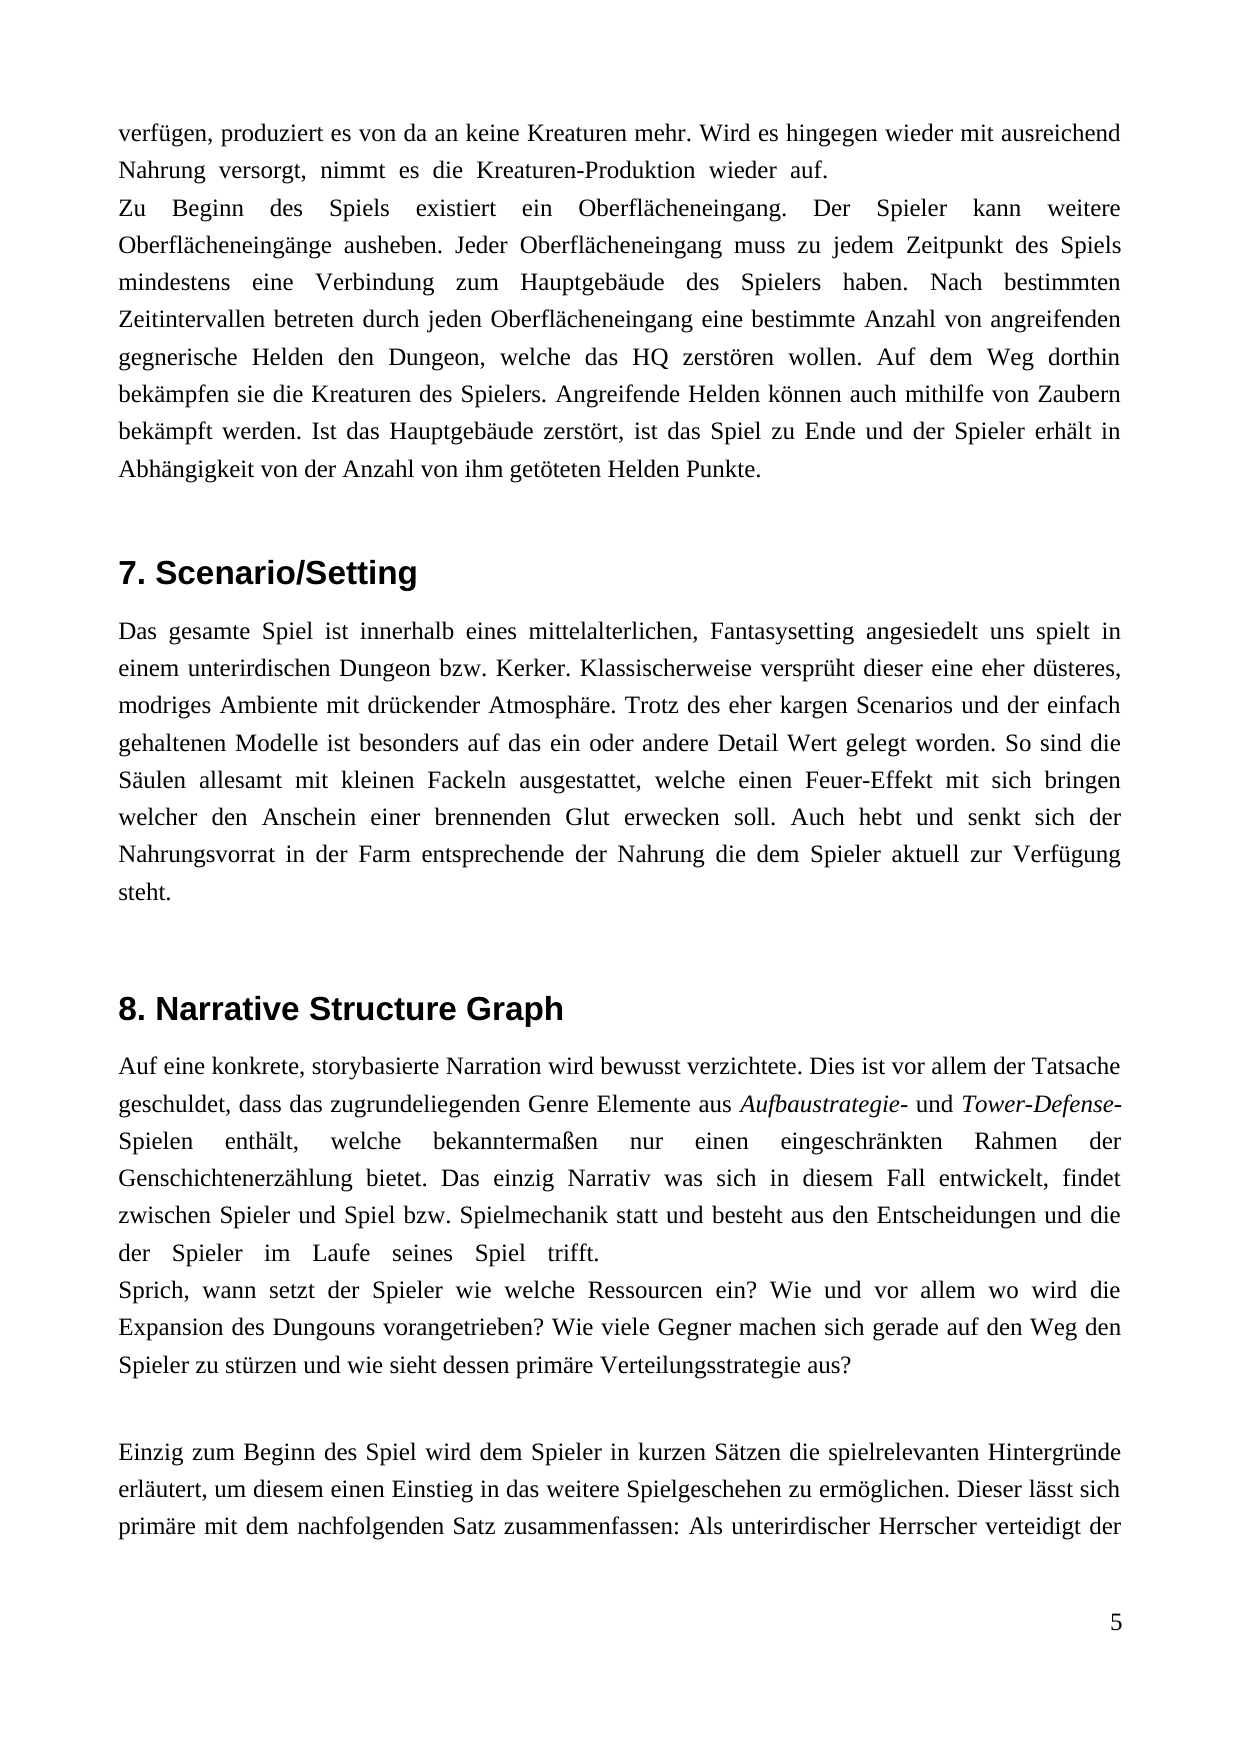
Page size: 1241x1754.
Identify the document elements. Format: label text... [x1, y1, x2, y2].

text 8. Narrative Structure Graph [118, 989, 1122, 1027]
text verfügen, produziert es von da an keine Kreaturen mehr. Wird es hingegen wieder mit ausreichend Nahrung versorgt, nimmt es die Kreaturen-Produktion wieder auf. Zu Beginn des Spiels existiert ein Oberflächeneingang. Der Spieler kann weitere Oberflächeneingänge ausheben. Jeder Oberflächeneingang muss zu jedem Zeitpunkt des Spiels mindestens eine Verbindung zum Hauptgebäude des Spielers haben. Nach bestimmten Zeitintervallen betreten durch jeden Oberflächeneingang eine bestimmte Anzahl von angreifenden gegnerische Helden den Dungeon, welche das HQ zerstören wollen. Auf dem Weg dorthin bekämpfen sie die Kreaturen des Spielers. Angreifende Helden können auch mithilfe von Zaubern bekämpft werden. Ist das Hauptgebäude zerstört, ist das Spiel zu Ende und der Spieler erhält in Abhängigkeit von der Anzahl von ihm getöteten Helden Punkte. [118, 118, 1122, 482]
text 7. Scenario/Setting [118, 553, 1122, 592]
text Auf eine konkrete, storybasierte Narration wird bewusst verzichtete. Dies ist vor allem der Tatsache geschuldet, dass das zugrundeliegenden Genre Elemente aus Aufbaustrategie- und Tower-Defense-Spielen enthält, welche bekanntermaßen nur einen eingeschränkten Rahmen der Genschichtenerzählung bietet. Das einzig Narrativ was sich in diesem Fall entwickelt, findet zwischen Spieler und Spiel bzw. Spielmechanik statt und besteht aus den Entscheidungen und die der Spieler im Laufe seines Spiel trifft. Sprich, wann setzt der Spieler wie welche Ressourcen ein? Wie und vor allem wo wird die Expansion des Dungouns vorangetrieben? Wie viele Gegner machen sich gerade auf den Weg den Spieler zu stürzen und wie sieht dessen primäre Verteilungsstrategie aus? [118, 1051, 1122, 1378]
text Einzig zum Beginn des Spiel wird dem Spieler in kurzen Sätzen die spielrelevanten Hintergründe erläutert, um diesem einen Einstieg in das weitere Spielgeschehen zu ermöglichen. Dieser lässt sich primäre mit dem nachfolgenden Satz zusammenfassen: Als unterirdischer Herrscher verteidigt der [118, 1399, 1122, 1540]
text Das gesamte Spiel ist innerhalb eines mittelalterlichen, Fantasysetting angesiedelt uns spielt in einem unterirdischen Dungeon bzw. Kerker. Klassischerweise versprüht dieser eine eher düsteres, modriges Ambiente mit drückender Atmosphäre. Trotz des eher kargen Scenarios und der einfach gehaltenen Modelle ist besonders auf das ein oder andere Detail Wert gelegt worden. So sind die Säulen allesamt mit kleinen Fackeln ausgestattet, welche einen Feuer-Effekt mit sich bringen welcher den Anschein einer brennenden Glut erwecken soll. Auch hebt und senkt sich der Nahrungsvorrat in der Farm entsprechende der Nahrung die dem Spieler aktuell zur Verfügung steht. [118, 616, 1122, 906]
